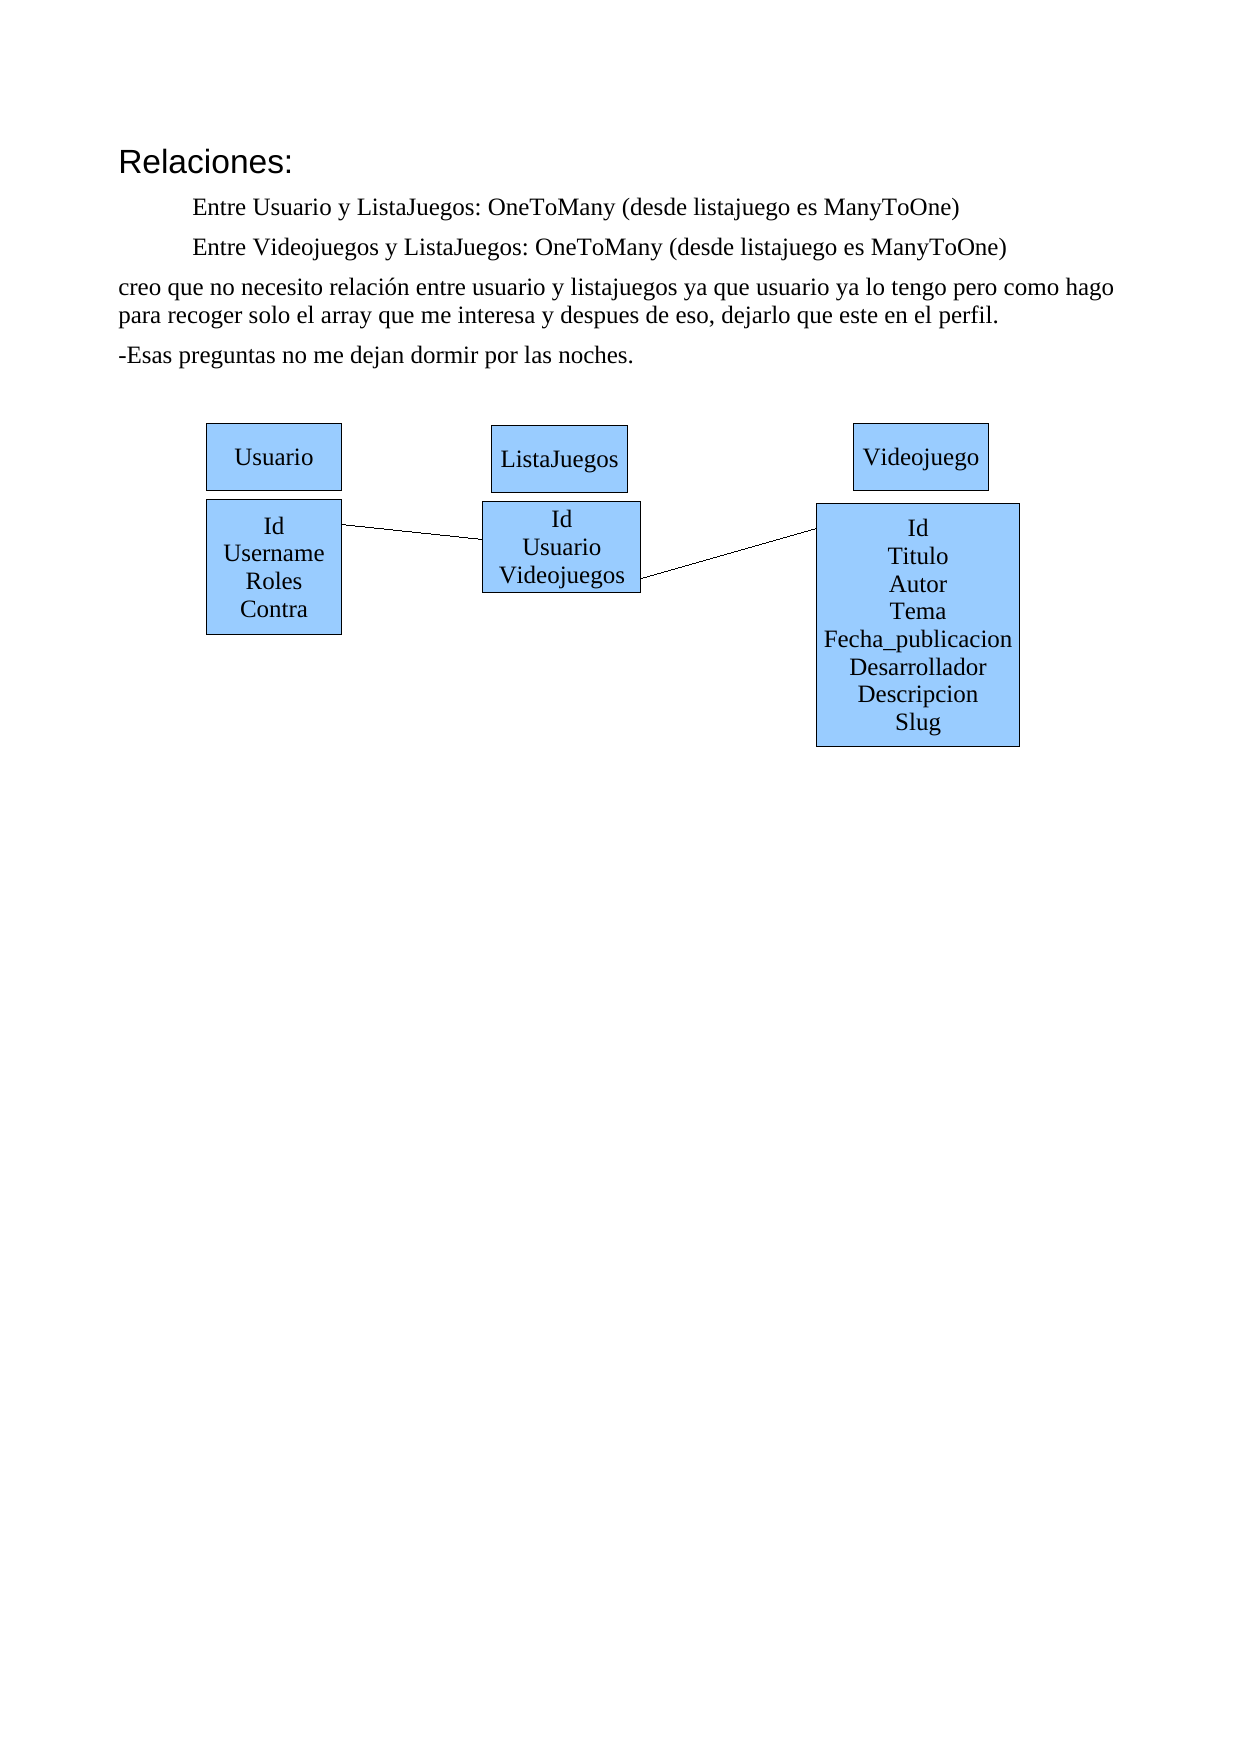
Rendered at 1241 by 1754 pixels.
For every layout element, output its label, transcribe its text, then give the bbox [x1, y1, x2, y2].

subtitle Relaciones: [118, 143, 1122, 181]
text -Esas preguntas no me dejan dormir por las noches. [118, 341, 1122, 369]
text Entre Usuario y ListaJuegos: OneToMany (desde listajuego es ManyToOne) [118, 193, 1122, 221]
text Entre Videojuegos y ListaJuegos: OneToMany (desde listajuego es ManyToOne) [118, 233, 1122, 261]
text creo que no necesito relación entre usuario y listajuegos ya que usuario ya lo tengo pero como hago para recoger solo el array que me interesa y despues de eso, dejarlo que este en el perfil. [118, 273, 1122, 329]
